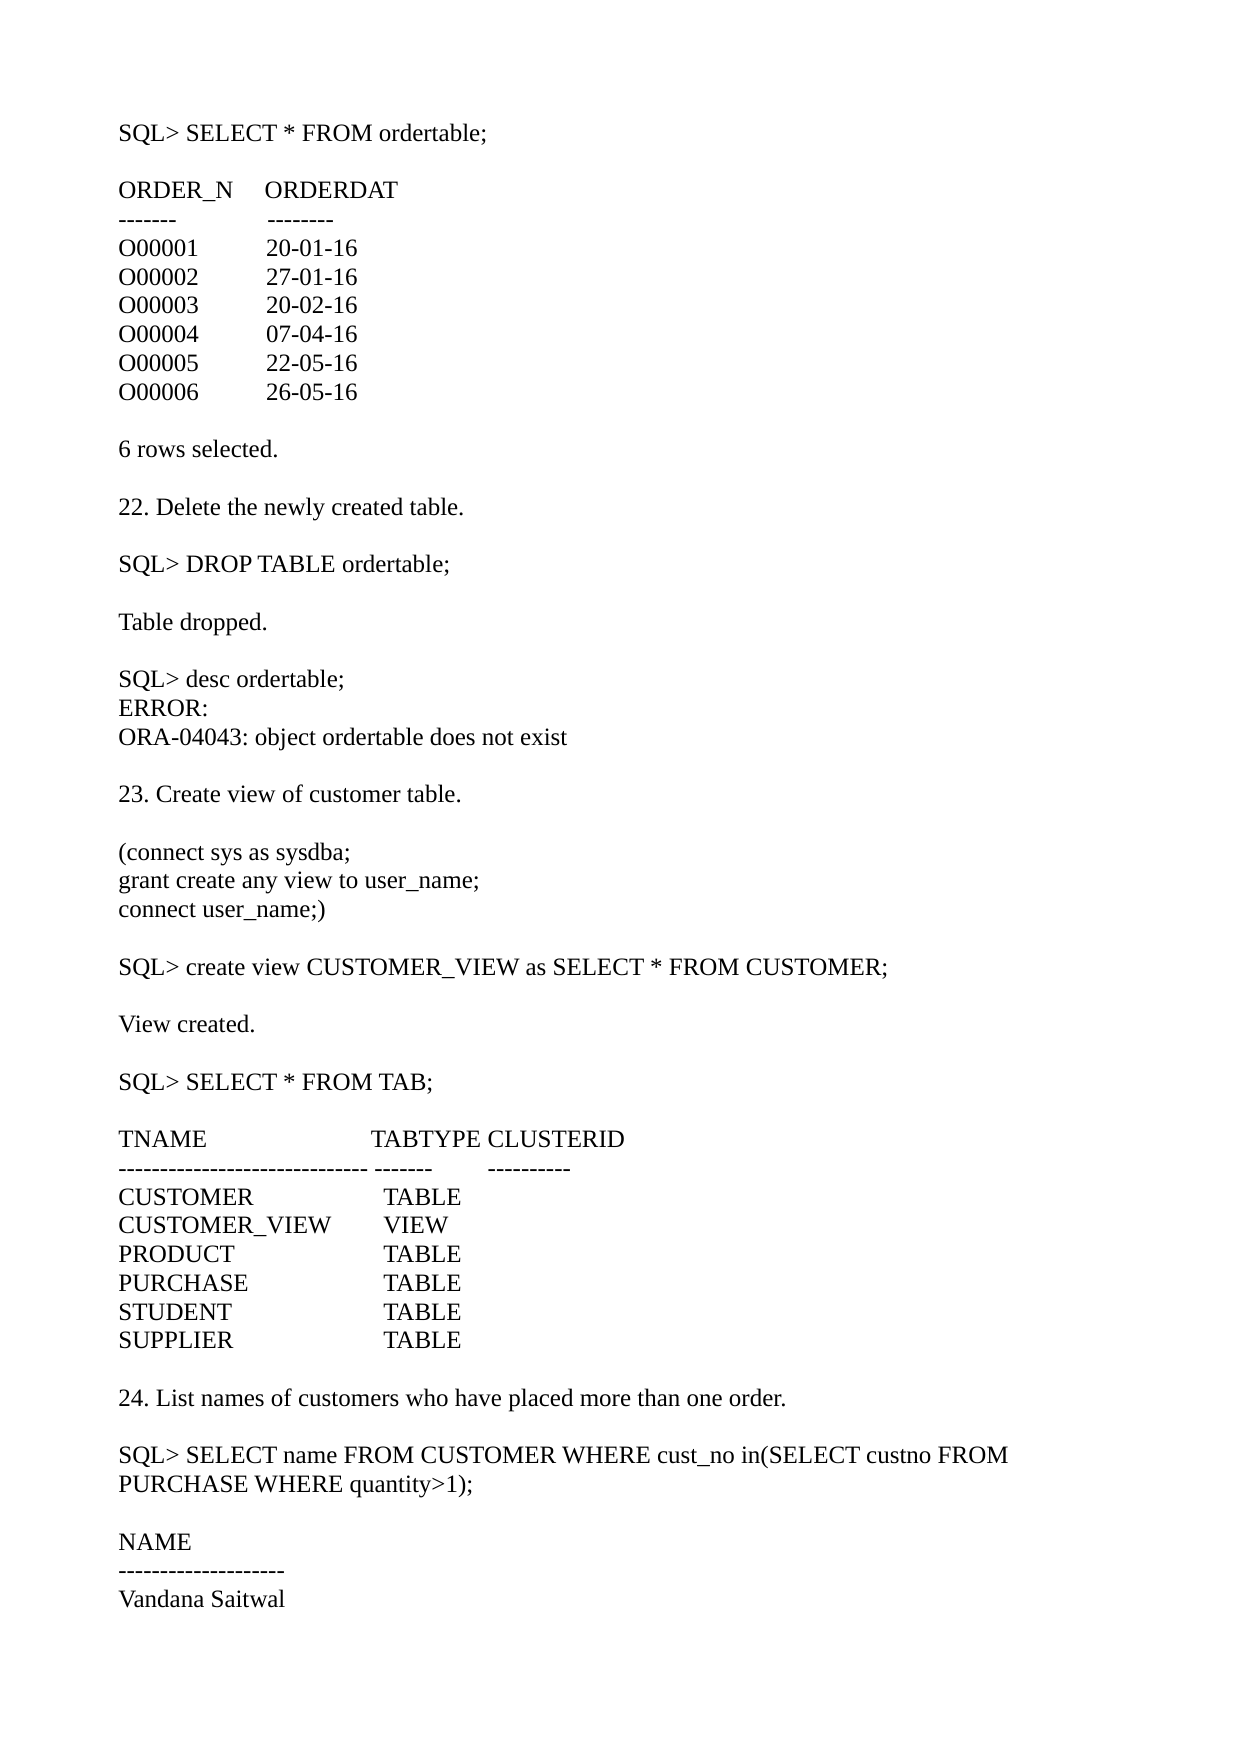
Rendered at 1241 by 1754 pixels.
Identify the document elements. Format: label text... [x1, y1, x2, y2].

text grant create any view to user_name; [118, 866, 1122, 894]
text O00005 22-05-16 [118, 348, 1122, 377]
text NAME [118, 1527, 1122, 1556]
text SUPPLIER TABLE [118, 1326, 1122, 1354]
text TNAME TABTYPE CLUSTERID [118, 1124, 1122, 1153]
text STUDENT TABLE [118, 1297, 1122, 1326]
text SQL> desc ordertable; [118, 664, 1122, 693]
text ORA-04043: object ordertable does not exist [118, 722, 1122, 751]
text 22. Delete the newly created table. [118, 492, 1122, 521]
text 23. Create view of customer table. [118, 779, 1122, 808]
text connect user_name;) [118, 894, 1122, 923]
text SQL> create view CUSTOMER_VIEW as SELECT * FROM CUSTOMER; [118, 952, 1122, 981]
text -------------------- [118, 1556, 1122, 1584]
text (connect sys as sysdba; [118, 837, 1122, 866]
text SQL> SELECT * FROM ordertable; [118, 118, 1122, 147]
text ERROR: [118, 693, 1122, 722]
text CUSTOMER TABLE [118, 1182, 1122, 1211]
text ORDER_N ORDERDAT [118, 176, 1122, 204]
text O00001 20-01-16 [118, 233, 1122, 262]
text O00002 27-01-16 [118, 262, 1122, 291]
text 24. List names of customers who have placed more than one order. [118, 1383, 1122, 1412]
text O00006 26-05-16 [118, 377, 1122, 406]
text SQL> SELECT * FROM TAB; [118, 1067, 1122, 1096]
text Table dropped. [118, 607, 1122, 636]
text SQL> DROP TABLE ordertable; [118, 549, 1122, 578]
text CUSTOMER_VIEW VIEW [118, 1211, 1122, 1239]
text 6 rows selected. [118, 434, 1122, 463]
text PURCHASE TABLE [118, 1268, 1122, 1297]
text View created. [118, 1009, 1122, 1038]
text O00003 20-02-16 [118, 291, 1122, 319]
text Vandana Saitwal [118, 1584, 1122, 1613]
text ------- -------- [118, 204, 1122, 233]
text SQL> SELECT name FROM CUSTOMER WHERE cust_no in(SELECT custno FROM PURCHASE WHERE quantity>1); [118, 1441, 1122, 1498]
text PRODUCT TABLE [118, 1239, 1122, 1268]
text O00004 07-04-16 [118, 319, 1122, 348]
text ------------------------------ ------- ---------- [118, 1153, 1122, 1182]
